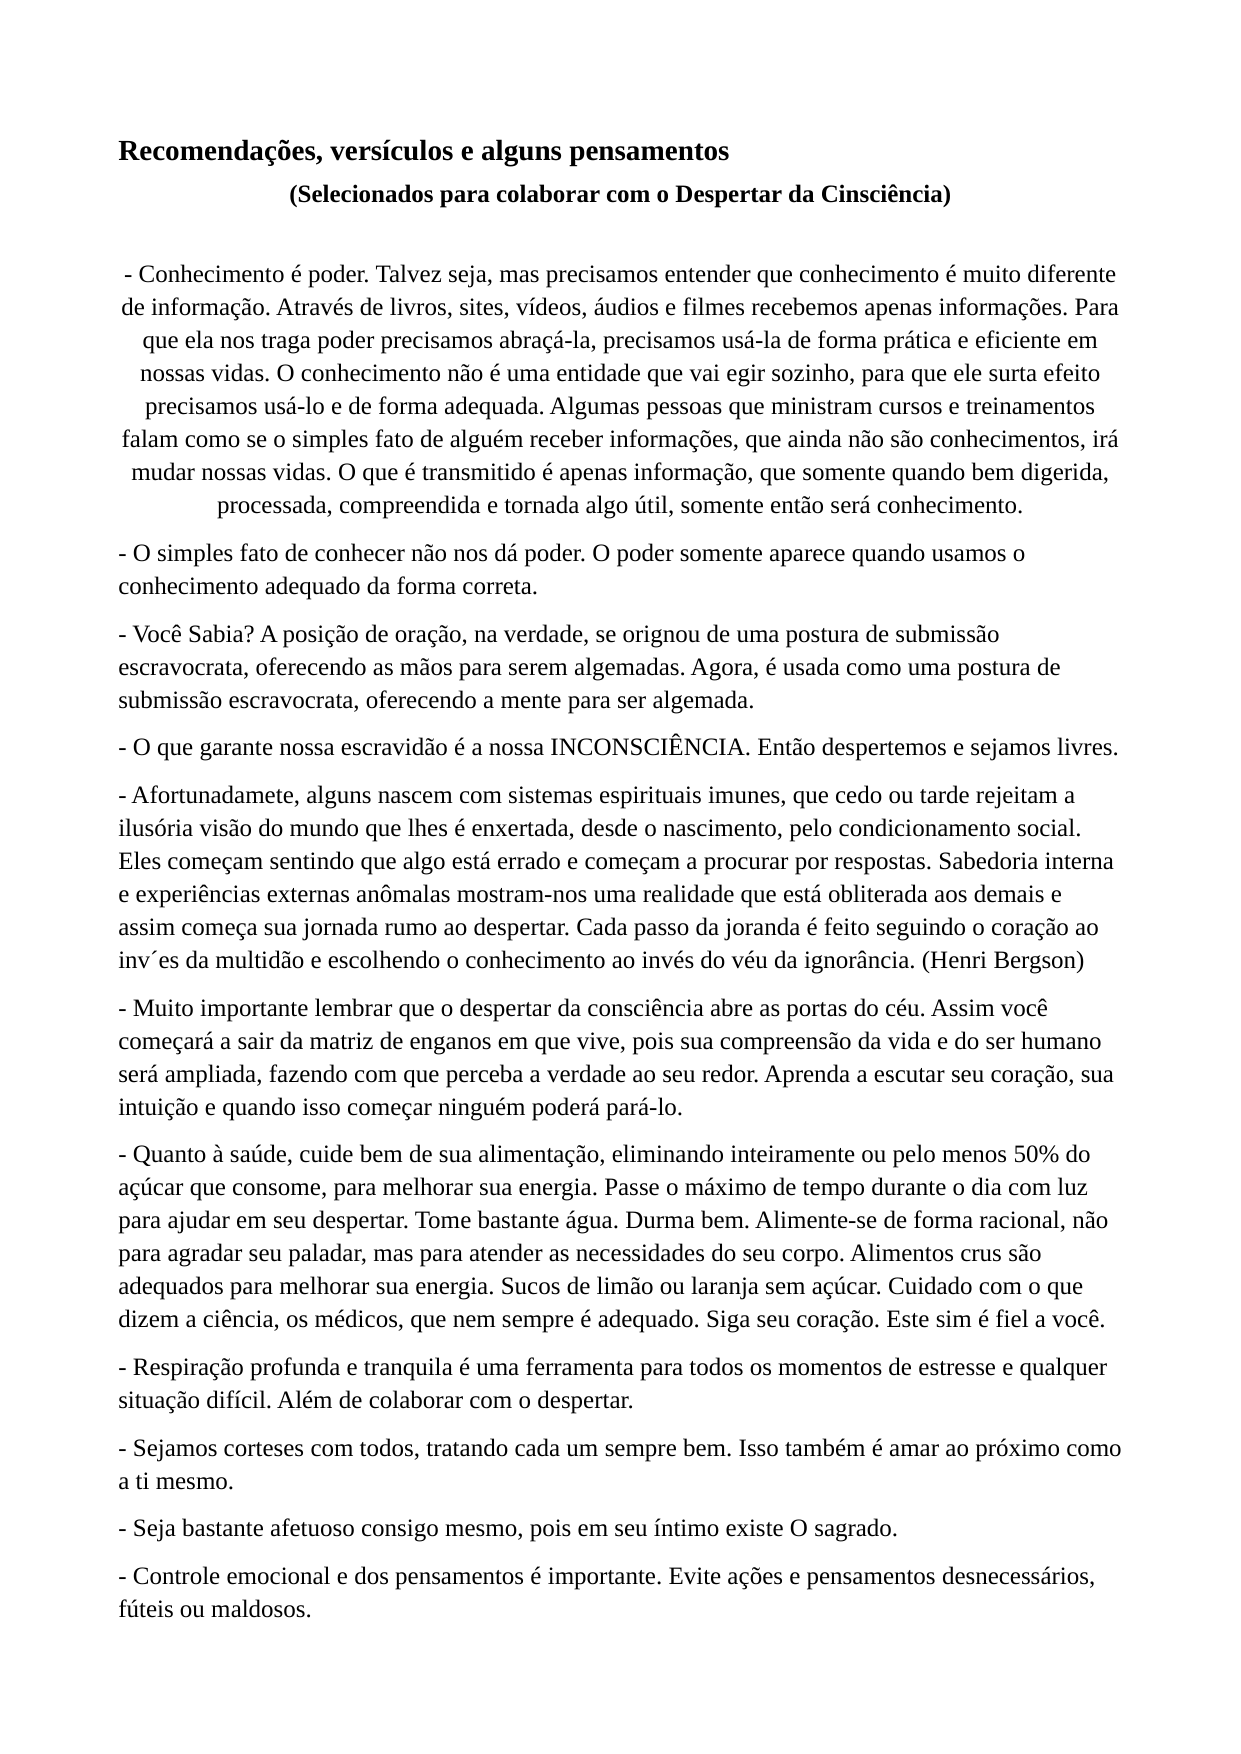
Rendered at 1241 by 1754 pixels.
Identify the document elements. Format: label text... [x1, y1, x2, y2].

text - Você Sabia? A posição de oração, na verdade, se orignou de uma postura de submissão escravocrata, oferecendo as mãos para serem algemadas. Agora, é usada como uma postura de submissão escravocrata, oferecendo a mente para ser algemada. [118, 619, 1122, 713]
text - Respiração profunda e tranquila é uma ferramenta para todos os momentos de estresse e qualquer situação difícil. Além de colaborar com o despertar. [118, 1352, 1122, 1414]
text - O que garante nossa escravidão é a nossa INCONSCIÊNCIA. Então despertemos e sejamos livres. [118, 732, 1122, 761]
text - Conhecimento é poder. Talvez seja, mas precisamos entender que conhecimento é muito diferente de informação. Através de livros, sites, vídeos, áudios e filmes recebemos apenas informações. Para que ela nos traga poder precisamos abraçá-la, precisamos usá-la de forma prática e eficiente em nossas vidas. O conhecimento não é uma entidade que vai egir sozinho, para que ele surta efeito precisamos usá-lo e de forma adequada. Algumas pessoas que ministram cursos e treinamentos falam como se o simples fato de alguém receber informações, que ainda não são conhecimentos, irá mudar nossas vidas. O que é transmitido é apenas informação, que somente quando bem digerida, processada, compreendida e tornada algo útil, somente então será conhecimento. [118, 259, 1122, 519]
text - Afortunadamete, alguns nascem com sistemas espirituais imunes, que cedo ou tarde rejeitam a ilusória visão do mundo que lhes é enxertada, desde o nascimento, pelo condicionamento social. Eles começam sentindo que algo está errado e começam a procurar por respostas. Sabedoria interna e experiências externas anômalas mostram-nos uma realidade que está obliterada aos demais e assim começa sua jornada rumo ao despertar. Cada passo da joranda é feito seguindo o coração ao inv´es da multidão e escolhendo o conhecimento ao invés do véu da ignorância. (Henri Bergson) [118, 780, 1122, 974]
text - Muito importante lembrar que o despertar da consciência abre as portas do céu. Assim você começará a sair da matriz de enganos em que vive, pois sua compreensão da vida e do ser humano será ampliada, fazendo com que perceba a verdade ao seu redor. Aprenda a escutar seu coração, sua intuição e quando isso começar ninguém poderá pará-lo. [118, 993, 1122, 1121]
subtitle Recomendações, versículos e alguns pensamentos [118, 133, 1122, 166]
text - O simples fato de conhecer não nos dá poder. O poder somente aparece quando usamos o conhecimento adequado da forma correta. [118, 538, 1122, 600]
text - Controle emocional e dos pensamentos é importante. Evite ações e pensamentos desnecessários, fúteis ou maldosos. [118, 1561, 1122, 1623]
text - Seja bastante afetuoso consigo mesmo, pois em seu íntimo existe O sagrado. [118, 1513, 1122, 1542]
text - Quanto à saúde, cuide bem de sua alimentação, eliminando inteiramente ou pelo menos 50% do açúcar que consome, para melhorar sua energia. Passe o máximo de tempo durante o dia com luz para ajudar em seu despertar. Tome bastante água. Durma bem. Alimente-se de forma racional, não para agradar seu paladar, mas para atender as necessidades do seu corpo. Alimentos crus são adequados para melhorar sua energia. Sucos de limão ou laranja sem açúcar. Cuidado com o que dizem a ciência, os médicos, que nem sempre é adequado. Siga seu coração. Este sim é fiel a você. [118, 1139, 1122, 1333]
text (Selecionados para colaborar com o Despertar da Cinsciência) [118, 179, 1122, 241]
text - Sejamos corteses com todos, tratando cada um sempre bem. Isso também é amar ao próximo como a ti mesmo. [118, 1433, 1122, 1494]
